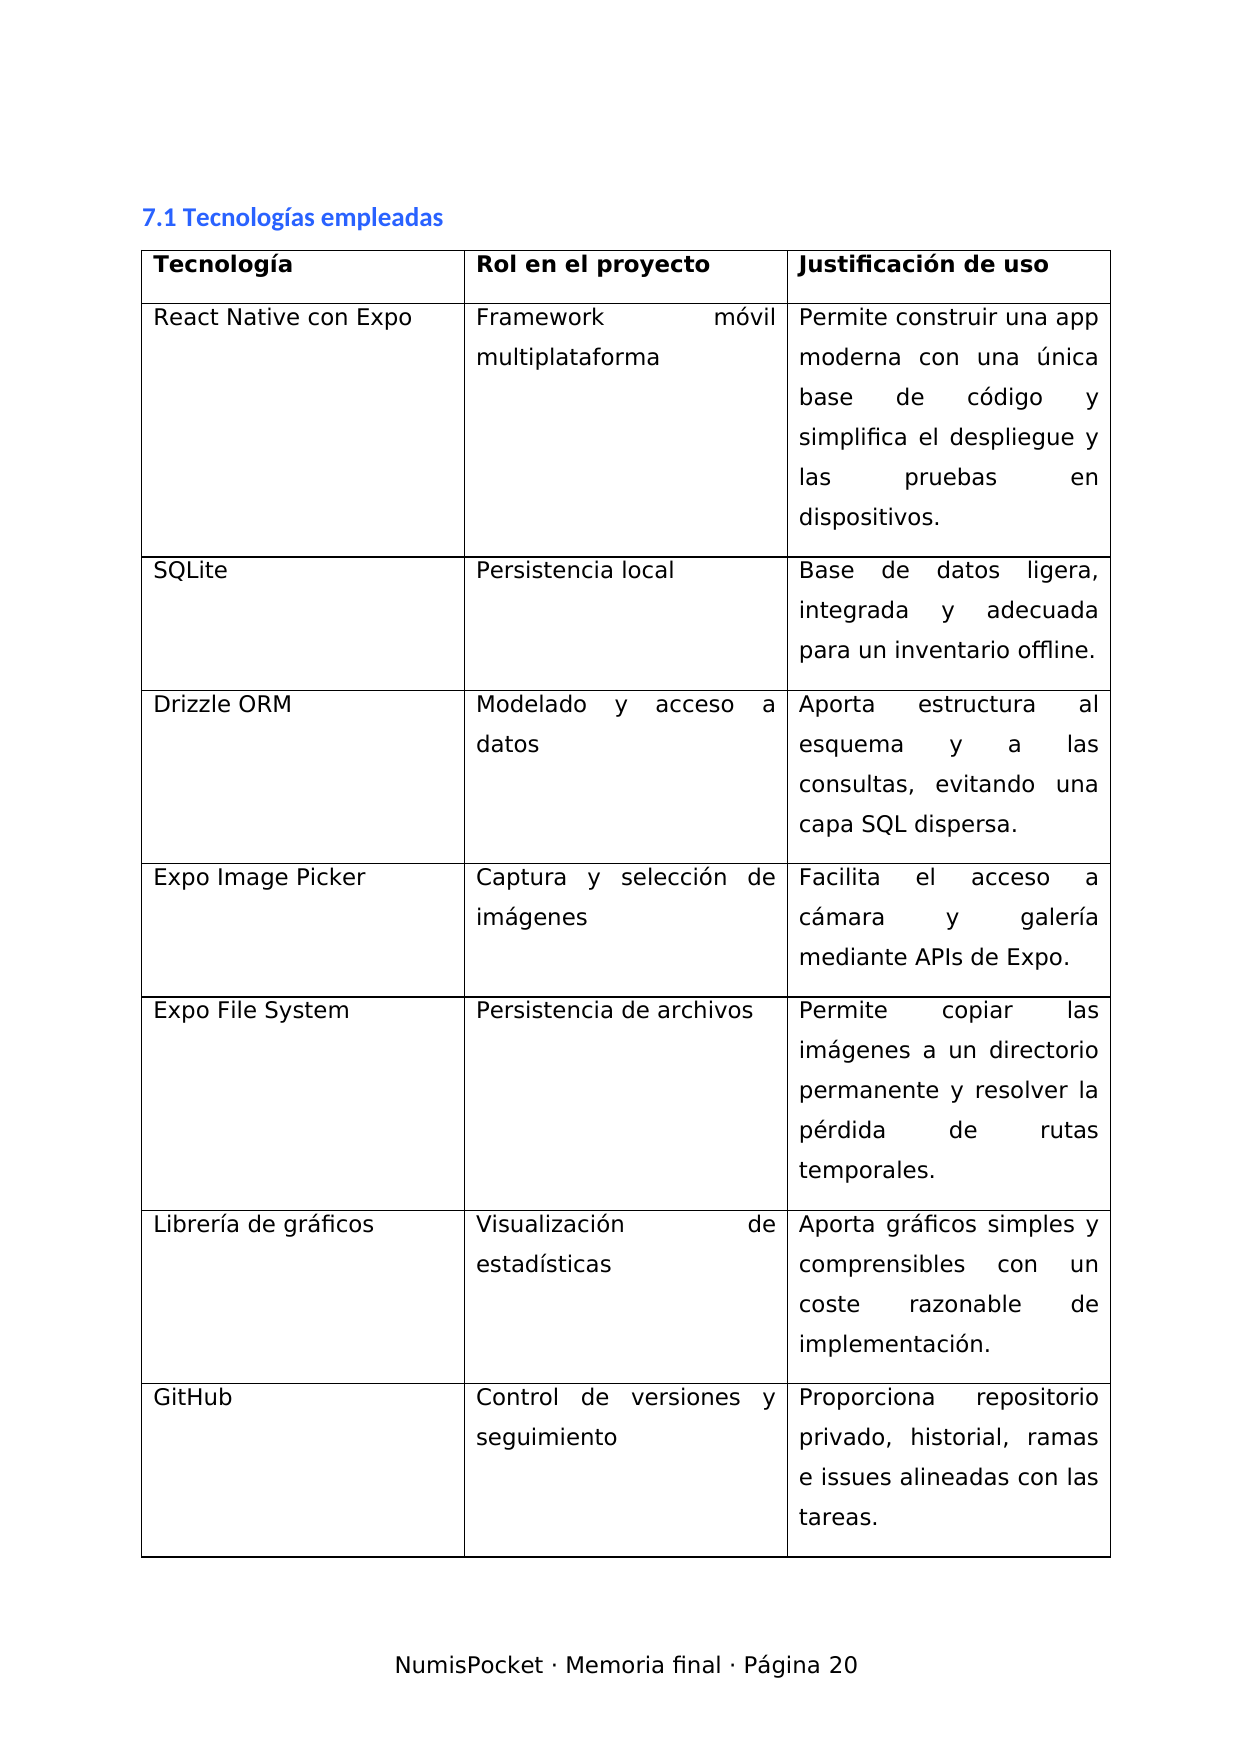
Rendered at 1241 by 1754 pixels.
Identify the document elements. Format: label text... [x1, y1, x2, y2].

table_cell React Native con Expo [142, 304, 464, 556]
table_cell Aporta estructura al esquema y a las consultas, evitando una capa SQL dispersa. [788, 691, 1110, 863]
table_header Justificación de uso [788, 251, 1110, 303]
table_cell Permite copiar las imágenes a un directorio permanente y resolver la pérdida de rutas temporales. [788, 998, 1110, 1210]
table_cell Framework móvil multiplataforma [465, 304, 787, 556]
table_cell Drizzle ORM [142, 691, 464, 863]
table_cell Expo File System [142, 998, 464, 1210]
table_cell Expo Image Picker [142, 864, 464, 996]
table_header Tecnología [142, 251, 464, 303]
table_cell Librería de gráficos [142, 1211, 464, 1383]
table_cell Modelado y acceso a datos [465, 691, 787, 863]
table_cell Captura y selección de imágenes [465, 864, 787, 996]
table_cell Proporciona repositorio privado, historial, ramas e issues alineadas con las tareas. [788, 1384, 1110, 1556]
table_cell Base de datos ligera, integrada y adecuada para un inventario offline. [788, 558, 1110, 690]
table_cell Visualización de estadísticas [465, 1211, 787, 1383]
table_cell GitHub [142, 1384, 464, 1556]
table_cell Permite construir una app moderna con una única base de código y simplifica el despliegue y las pruebas en dispositivos. [788, 304, 1110, 556]
table_header Rol en el proyecto [465, 251, 787, 303]
table_cell SQLite [142, 558, 464, 690]
subtitle 7.1 Tecnologías empleadas [142, 200, 1110, 233]
table_cell Aporta gráficos simples y comprensibles con un coste razonable de implementación. [788, 1211, 1110, 1383]
table_cell Facilita el acceso a cámara y galería mediante APIs de Expo. [788, 864, 1110, 996]
table_cell Control de versiones y seguimiento [465, 1384, 787, 1556]
table_cell Persistencia local [465, 558, 787, 690]
table_cell Persistencia de archivos [465, 998, 787, 1210]
